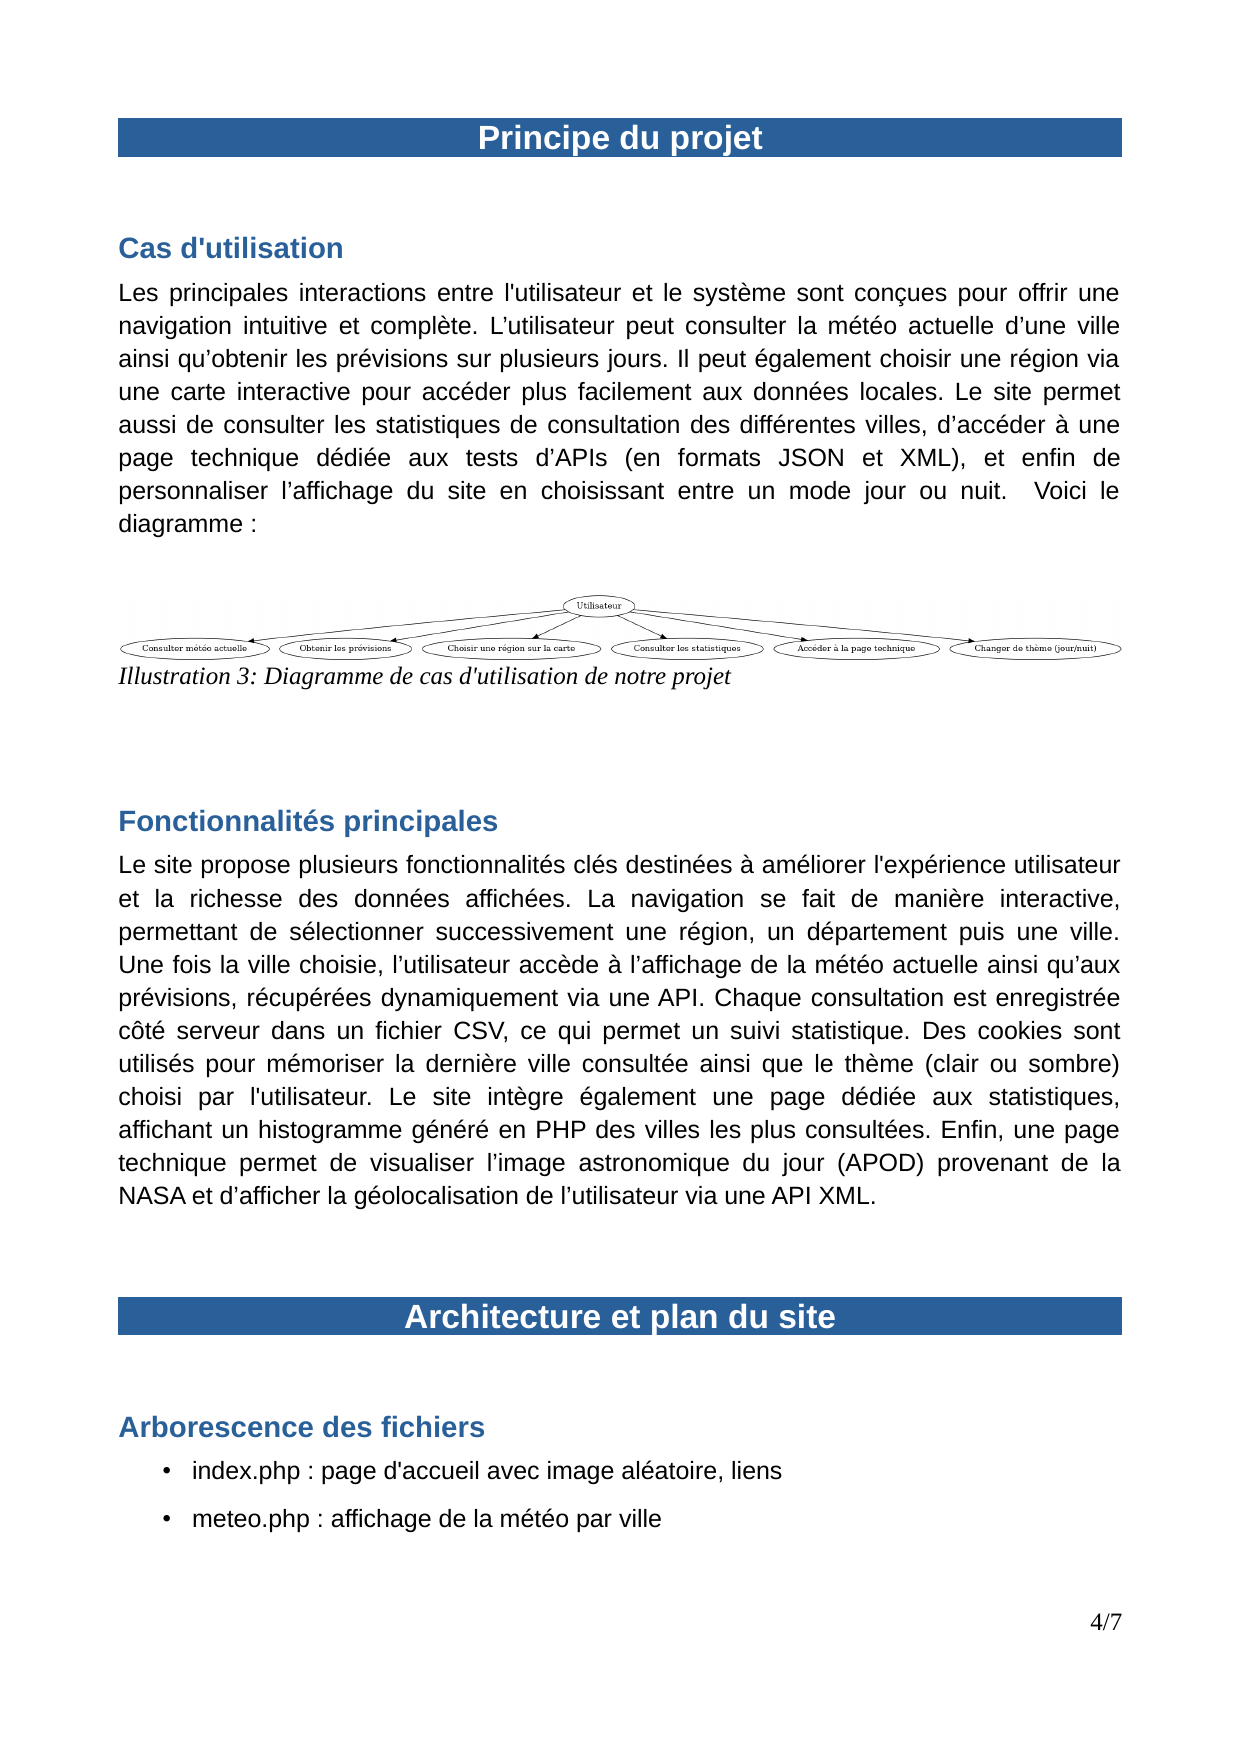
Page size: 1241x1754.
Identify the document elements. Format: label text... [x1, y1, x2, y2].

subtitle Fonctionnalités principales [118, 804, 1122, 838]
subtitle Principe du projet [118, 118, 1122, 157]
picture [118, 593, 1123, 662]
text Le site propose plusieurs fonctionnalités clés destinées à améliorer l'expérience utilisateur et la richesse des données affichées. La navigation se fait de manière interactive, permettant de sélectionner successivement une région, un département puis une ville. Une fois la ville choisie, l’utilisateur accède à l’affichage de la météo actuelle ainsi qu’aux prévisions, récupérées dynamiquement via une API. Chaque consultation est enregistrée côté serveur dans un fichier CSV, ce qui permet un suivi statistique. Des cookies sont utilisés pour mémoriser la dernière ville consultée ainsi que le thème (clair ou sombre) choisi par l'utilisateur. Le site intègre également une page dédiée aux statistiques, affichant un histogramme généré en PHP des villes les plus consultées. Enfin, une page technique permet de visualiser l’image astronomique du jour (APOD) provenant de la NASA et d’afficher la géolocalisation de l’utilisateur via une API XML. [118, 851, 1122, 1209]
list index.php : page d'accueil avec image aléatoire, liens [162, 1456, 1122, 1485]
subtitle Architecture et plan du site [118, 1297, 1122, 1335]
subtitle Cas d'utilisation [118, 231, 1122, 265]
list meteo.php : affichage de la météo par ville [162, 1504, 1122, 1533]
text Illustration 3: Diagramme de cas d'utilisation de notre projet [118, 662, 1122, 690]
subtitle Arborescence des fichiers [118, 1410, 1122, 1444]
text Les principales interactions entre l'utilisateur et le système sont conçues pour offrir une navigation intuitive et complète. L’utilisateur peut consulter la météo actuelle d’une ville ainsi qu’obtenir les prévisions sur plusieurs jours. Il peut également choisir une région via une carte interactive pour accéder plus facilement aux données locales. Le site permet aussi de consulter les statistiques de consultation des différentes villes, d’accéder à une page technique dédiée aux tests d’APIs (en formats JSON et XML), et enfin de personnaliser l’affichage du site en choisissant entre un mode jour ou nuit. Voici le diagramme : [118, 278, 1122, 538]
